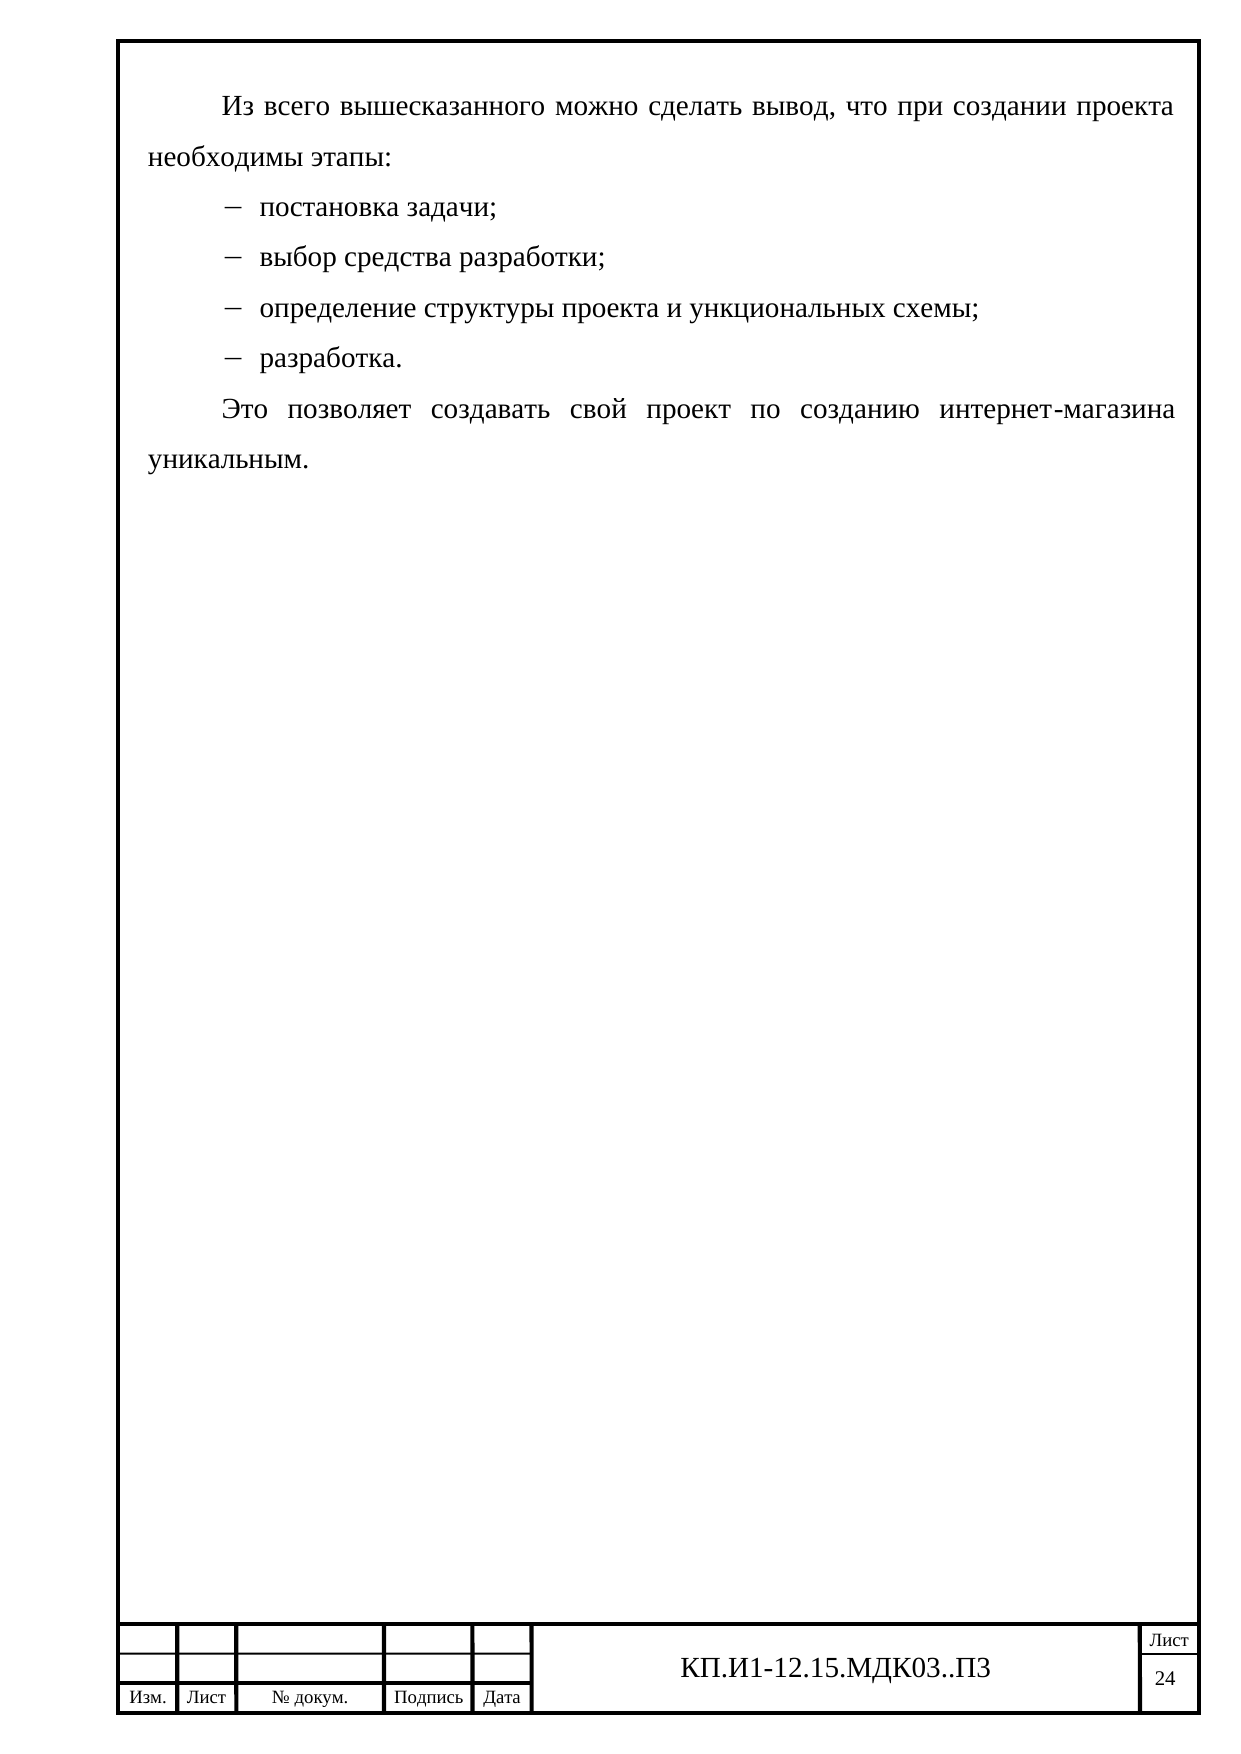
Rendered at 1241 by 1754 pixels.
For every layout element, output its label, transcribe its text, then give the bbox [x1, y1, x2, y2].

list выбор средства разработки; [148, 239, 1175, 273]
text Из всего вышесказанного можно сделать вывод, что при создании проекта необходимы этапы: [148, 88, 1175, 172]
text Это позволяет создавать свой проект по созданию интернет-магазина уникальным. [148, 391, 1175, 475]
list определение структуры проекта и ункциональных схемы; [148, 290, 1175, 324]
list постановка задачи; [148, 189, 1175, 223]
list разработка. [148, 340, 1175, 374]
